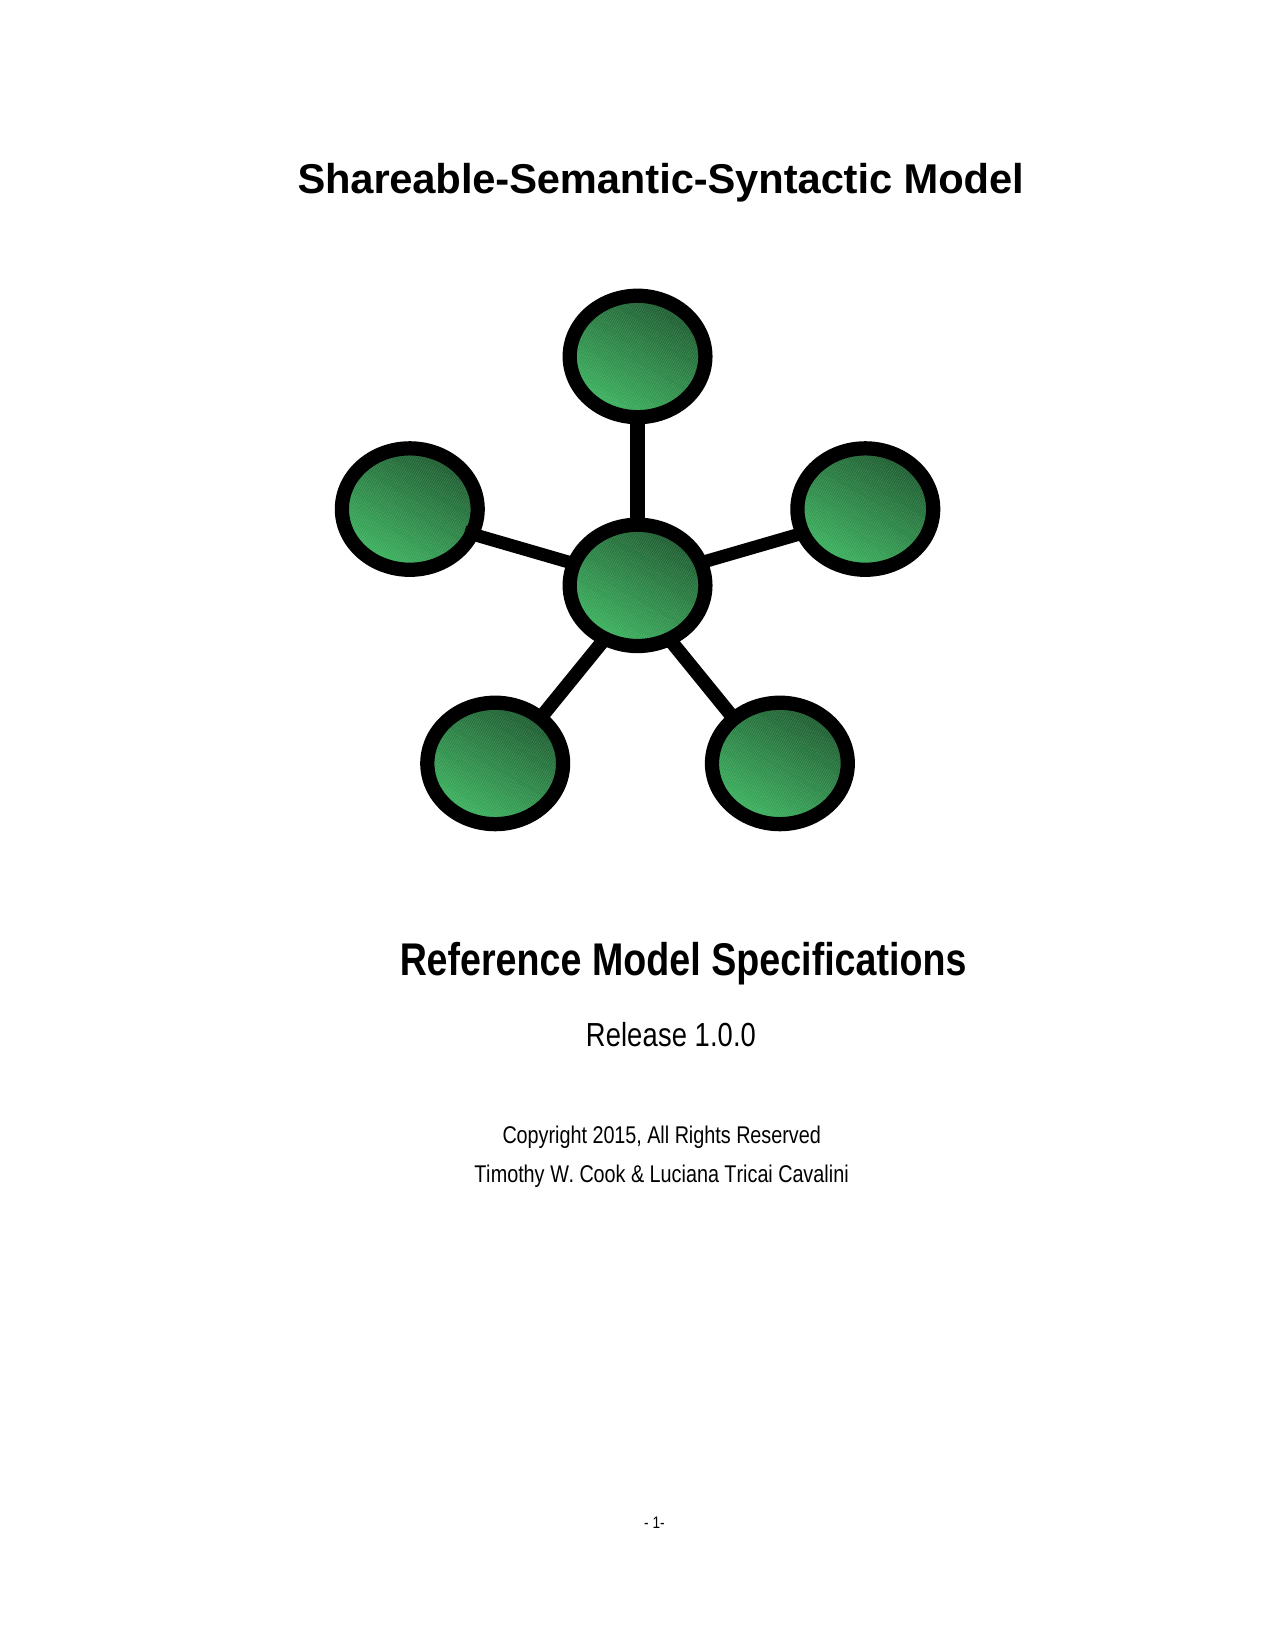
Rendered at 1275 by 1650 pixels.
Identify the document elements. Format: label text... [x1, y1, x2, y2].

text Release 1.0.0 [150, 1015, 1125, 1054]
text Timothy W. Cook & Luciana Tricai Cavalini [150, 1160, 1125, 1187]
text Copyright 2015, All Rights Reserved [150, 1121, 1125, 1148]
title Reference Model Specifications [150, 933, 1125, 985]
title Shareable-Semantic-Syntactic Model [150, 143, 1125, 205]
